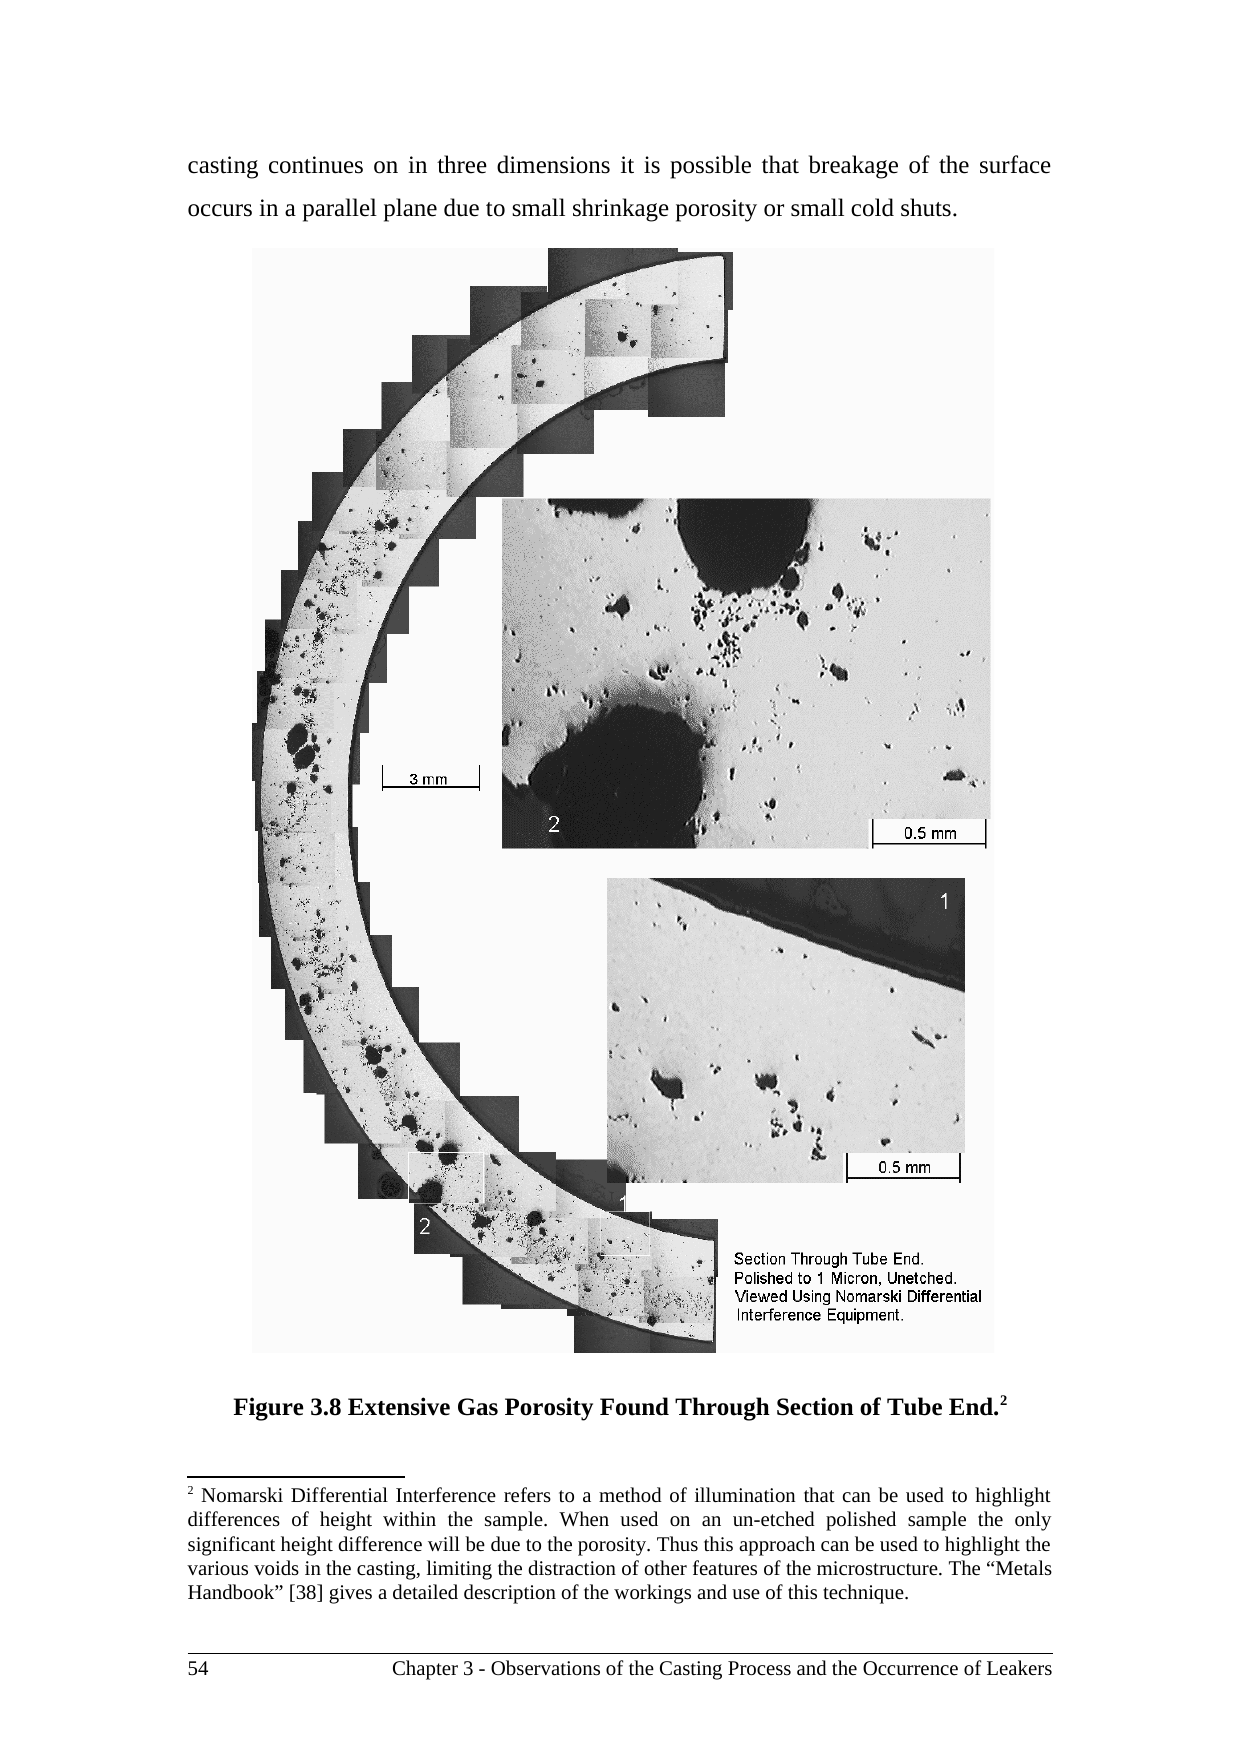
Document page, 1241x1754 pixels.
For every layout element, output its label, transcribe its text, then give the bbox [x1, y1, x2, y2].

picture [252, 248, 995, 1353]
text Nomarski Differential Interference refers to a method of illumination that can be used to highlight differences of height within the sample. When used on an un-etched polished sample the only significant height difference will be due to the porosity. Thus this approach can be used to highlight the various voids in the casting, limiting the distraction of other features of the microstructure. The “Metals Handbook” [38] gives a detailed description of the workings and use of this technique. [187, 1483, 1053, 1604]
text casting continues on in three dimensions it is possible that breakage of the surface occurs in a parallel plane due to small shrinkage porosity or small cold shuts. [187, 150, 1053, 222]
text Figure 3.8 Extensive Gas Porosity Found Through Section of Tube End. [187, 1392, 1053, 1421]
